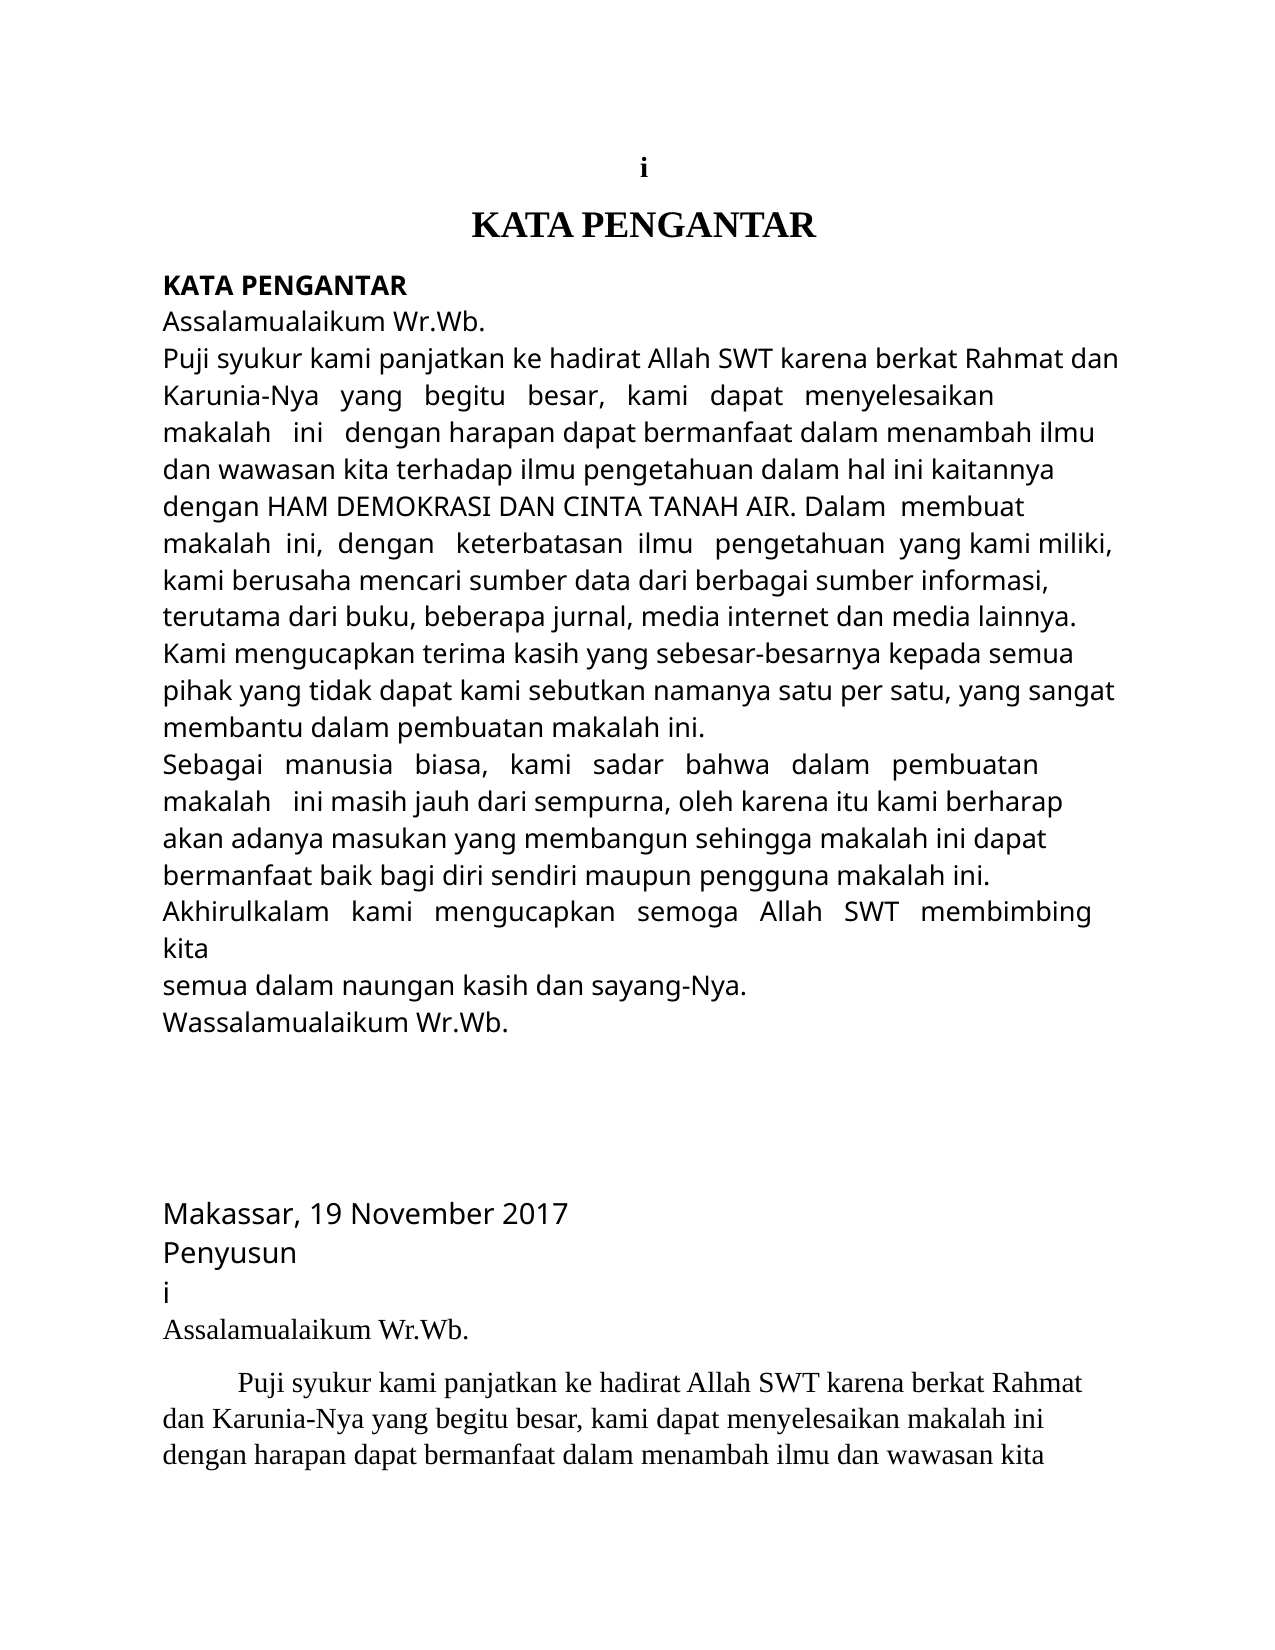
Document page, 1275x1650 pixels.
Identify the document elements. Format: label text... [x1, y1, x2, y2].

text Penyusun [162, 1233, 1125, 1272]
text Karunia-Nya yang begitu besar, kami dapat menyelesaikan makalah ini dengan harapan dapat bermanfaat dalam menambah ilmu dan wawasan kita terhadap ilmu pengetahuan dalam hal ini kaitannya dengan HAM DEMOKRASI DAN CINTA TANAH AIR. Dalam membuat makalah ini, dengan keterbatasan ilmu pengetahuan yang kami miliki, kami berusaha mencari sumber data dari berbagai sumber informasi, terutama dari buku, beberapa jurnal, media internet dan media lainnya. Kami mengucapkan terima kasih yang sebesar-besarnya kepada semua pihak yang tidak dapat kami sebutkan namanya satu per satu, yang sangat membantu dalam pembuatan makalah ini. [162, 377, 1125, 745]
text Makassar, 19 November 2017 [162, 1193, 1125, 1233]
text i [162, 1272, 1125, 1312]
text Sebagai manusia biasa, kami sadar bahwa dalam pembuatan makalah ini masih jauh dari sempurna, oleh karena itu kami berharap akan adanya masukan yang membangun sehingga makalah ini dapat bermanfaat baik bagi diri sendiri maupun pengguna makalah ini. [162, 745, 1125, 893]
text Akhirulkalam kami mengucapkan semoga Allah SWT membimbing kita [162, 893, 1125, 967]
text semua dalam naungan kasih dan sayang-Nya. [162, 967, 1125, 1003]
text KATA PENGANTAR [162, 203, 1125, 246]
text Wassalamualaikum Wr.Wb. [162, 1003, 1125, 1040]
text Puji syukur kami panjatkan ke hadirat Allah SWT karena berkat Rahmat dan Karunia-Nya yang begitu besar, kami dapat menyelesaikan makalah ini dengan harapan dapat bermanfaat dalam menambah ilmu dan wawasan kita [162, 1365, 1125, 1471]
text Assalamualaikum Wr.Wb. [162, 1312, 1125, 1346]
text Assalamualaikum Wr.Wb. [162, 303, 1125, 340]
text i [162, 150, 1125, 183]
text KATA PENGANTAR [162, 266, 1125, 303]
text Puji syukur kami panjatkan ke hadirat Allah SWT karena berkat Rahmat dan [162, 340, 1125, 377]
